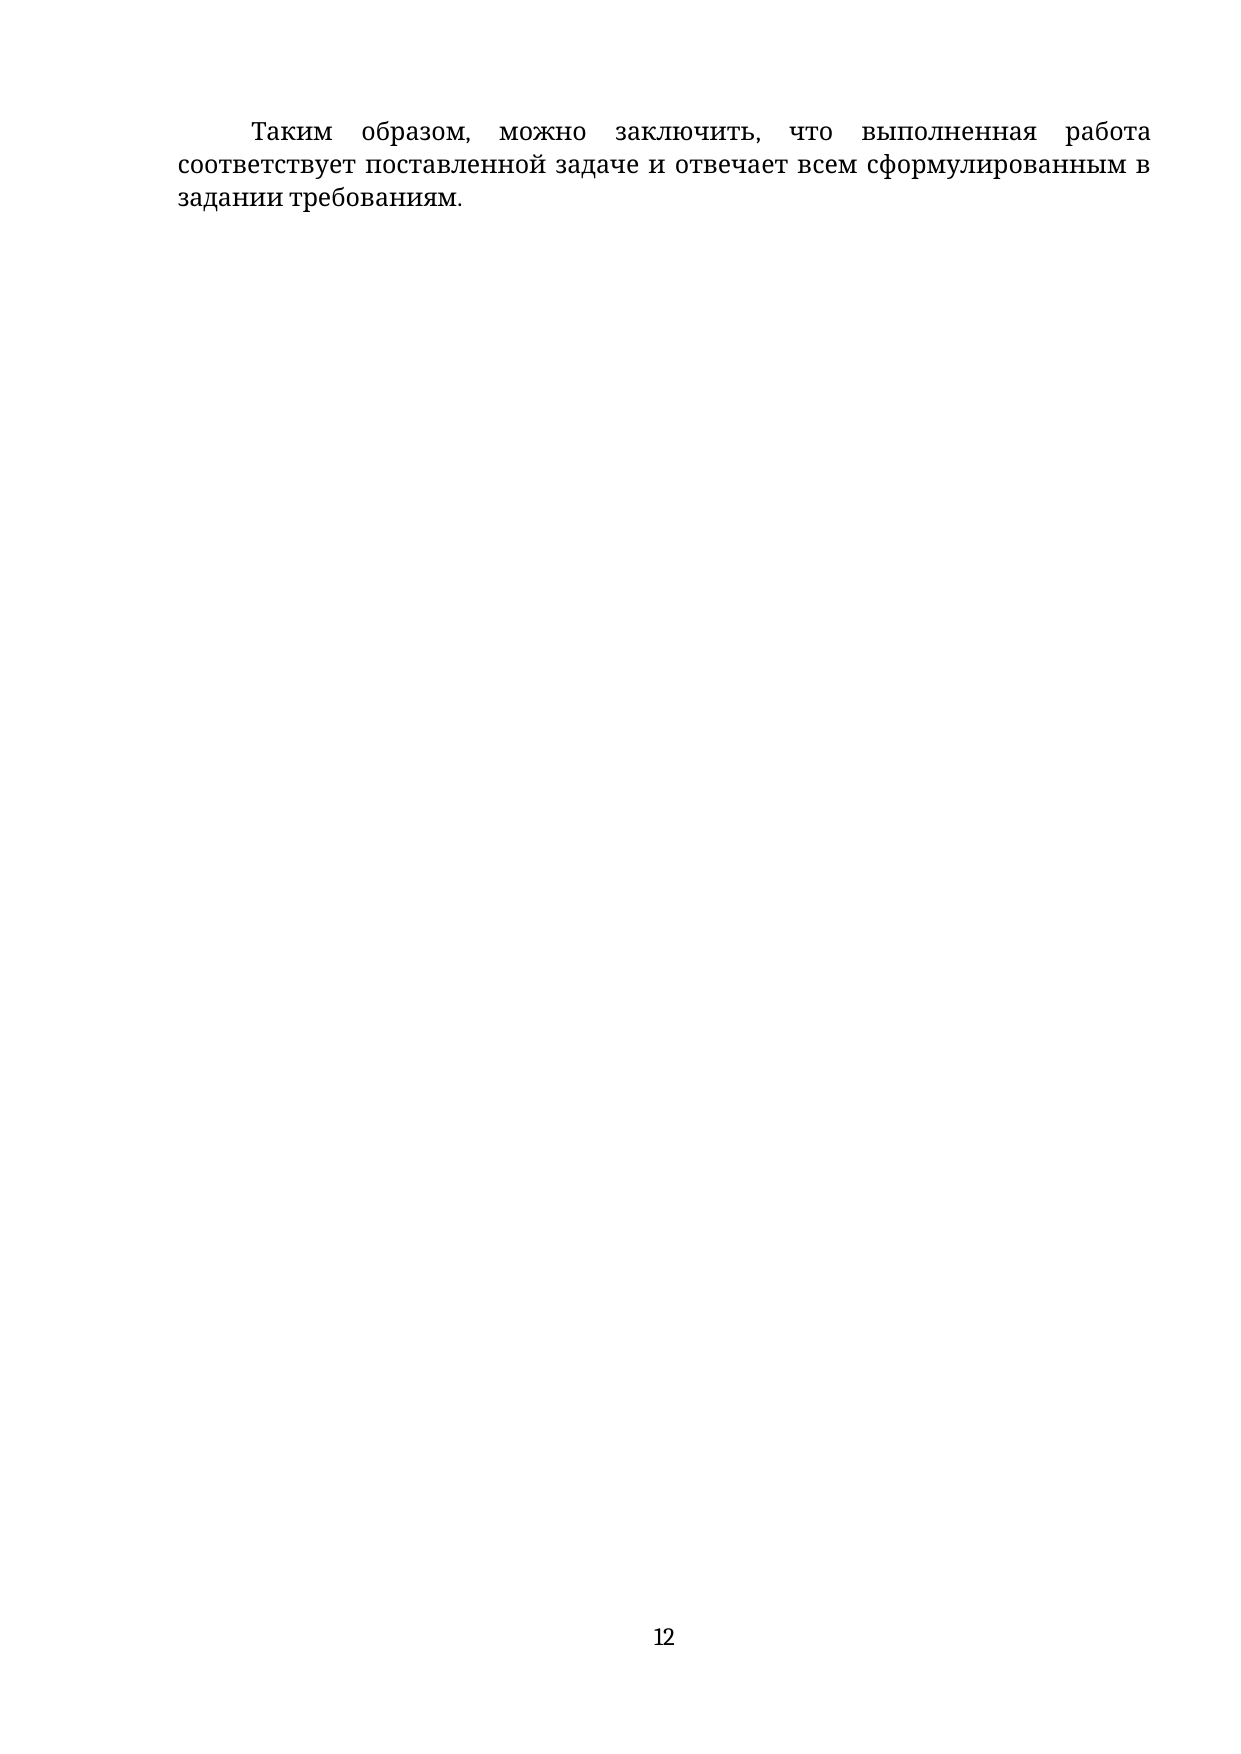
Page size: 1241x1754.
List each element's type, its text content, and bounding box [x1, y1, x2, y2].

text Таким образом, можно заключить, что выполненная работа соответствует поставленной задаче и отвечает всем сформулированным в задании требованиям. [177, 118, 1152, 213]
